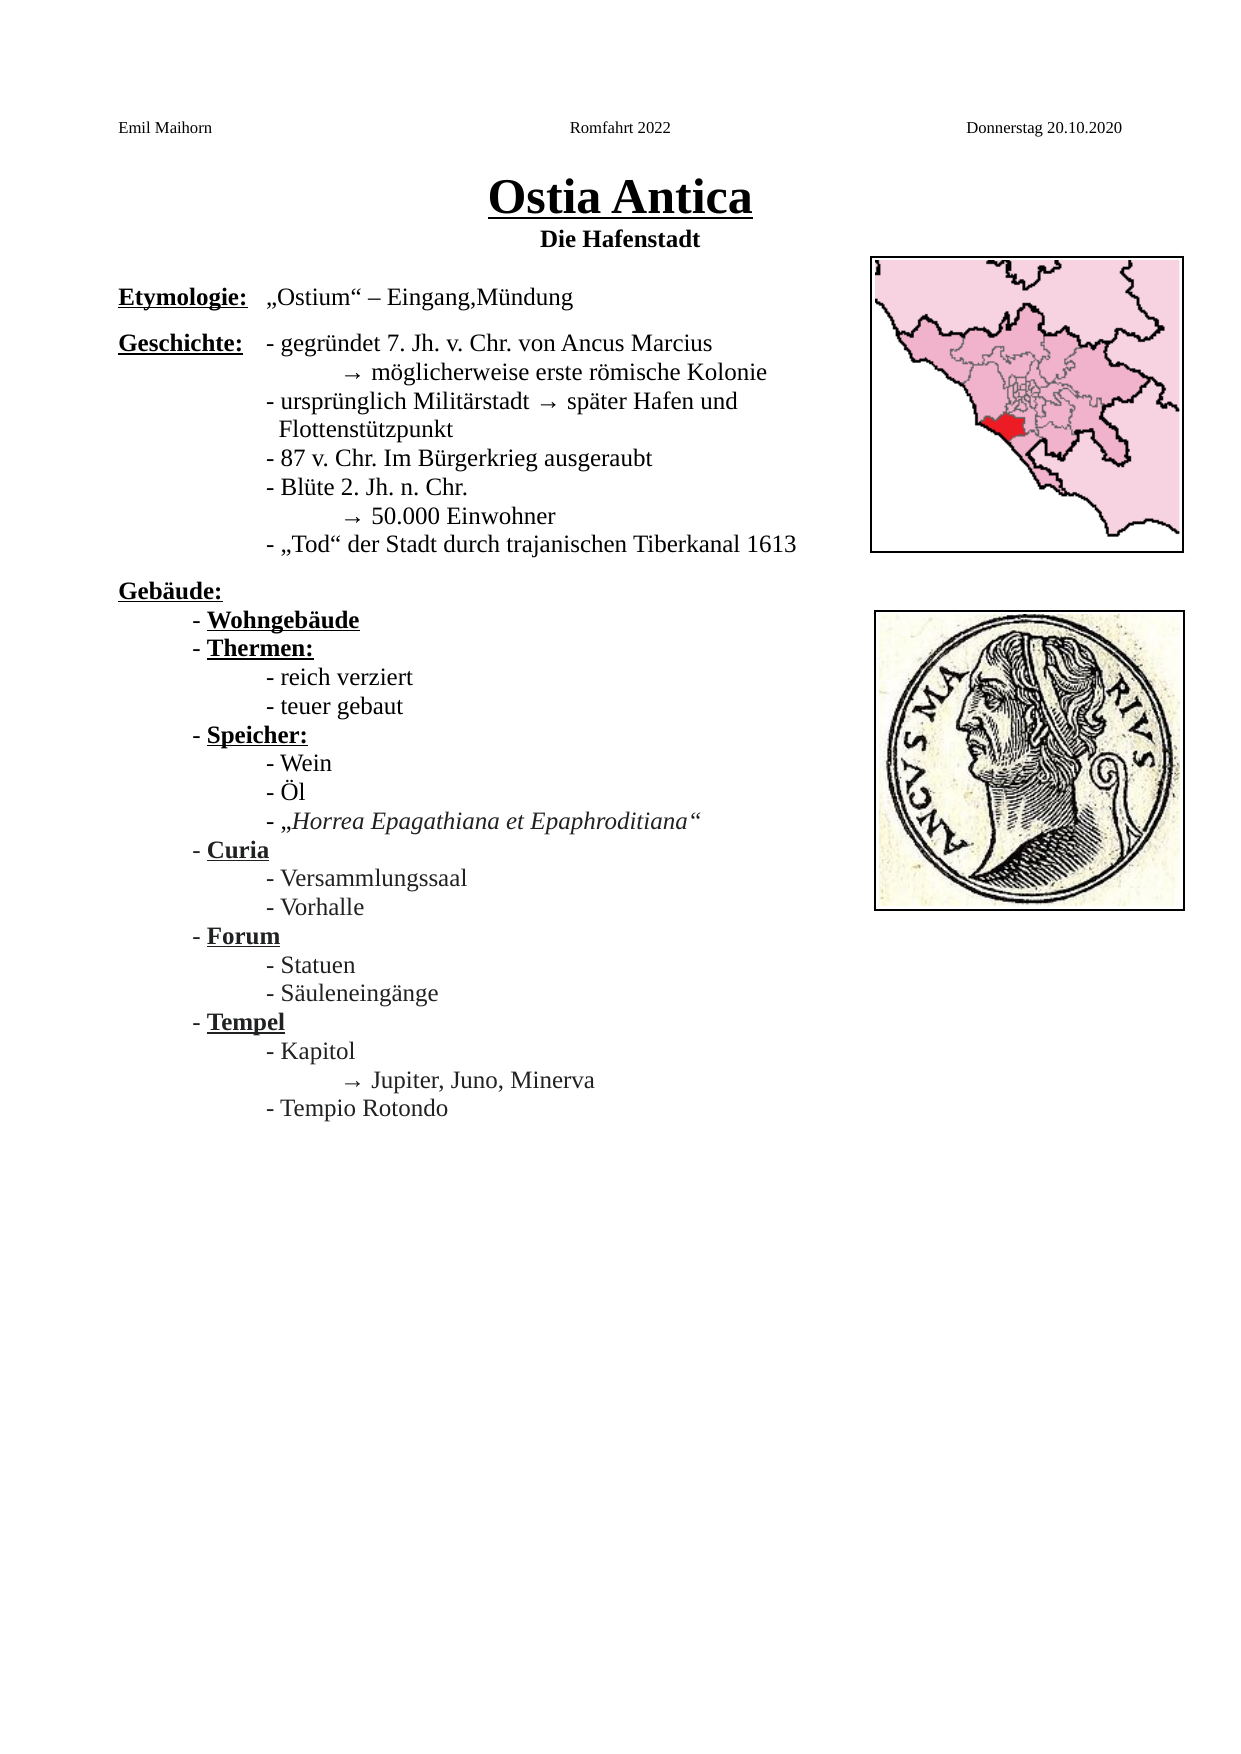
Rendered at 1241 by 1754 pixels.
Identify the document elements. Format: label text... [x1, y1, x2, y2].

picture [878, 614, 1180, 906]
text Geschichte: - gegründet 7. Jh. v. Chr. von Ancus Marcius [118, 328, 870, 357]
text - Vorhalle [118, 892, 1122, 921]
text [876, 612, 1183, 909]
text - Tempio Rotondo [118, 1093, 1122, 1122]
text - Wohngebäude [118, 605, 1122, 633]
text - teuer gebaut [118, 691, 874, 720]
text → 50.000 Einwohner [118, 501, 870, 529]
text - Öl [118, 777, 874, 806]
text Ostia Antica [118, 167, 1122, 224]
text Gebäude: [118, 576, 1122, 605]
text - reich verziert [118, 662, 874, 691]
text - Thermen: [118, 633, 874, 662]
text → Jupiter, Juno, Minerva [118, 1065, 1122, 1093]
text - „Tod“ der Stadt durch trajanischen Tiberkanal 1613 [118, 529, 1122, 558]
text - Forum [118, 921, 1122, 950]
text → möglicherweise erste römische Kolonie [118, 357, 870, 386]
text - Statuen [118, 950, 1122, 978]
text - Curia [118, 835, 874, 863]
text - „Horrea Epagathiana et Epaphroditiana“ [118, 806, 874, 835]
text - Kapitol [118, 1036, 1122, 1065]
text - Wein [118, 748, 874, 777]
text - Speicher: [118, 720, 874, 748]
text - Tempel [118, 1007, 1122, 1036]
text Etymologie: „Ostium“ – Eingang,Mündung [118, 282, 870, 311]
text - ursprünglich Militärstadt → später Hafen und Flottenstützpunkt [118, 386, 870, 443]
text Die Hafenstadt [118, 224, 1122, 253]
picture [875, 260, 1180, 548]
text - Blüte 2. Jh. n. Chr. [118, 472, 870, 501]
text - Säuleneingänge [118, 978, 1122, 1007]
text - Versammlungssaal [118, 863, 874, 892]
text - 87 v. Chr. Im Bürgerkrieg ausgeraubt [118, 443, 870, 472]
